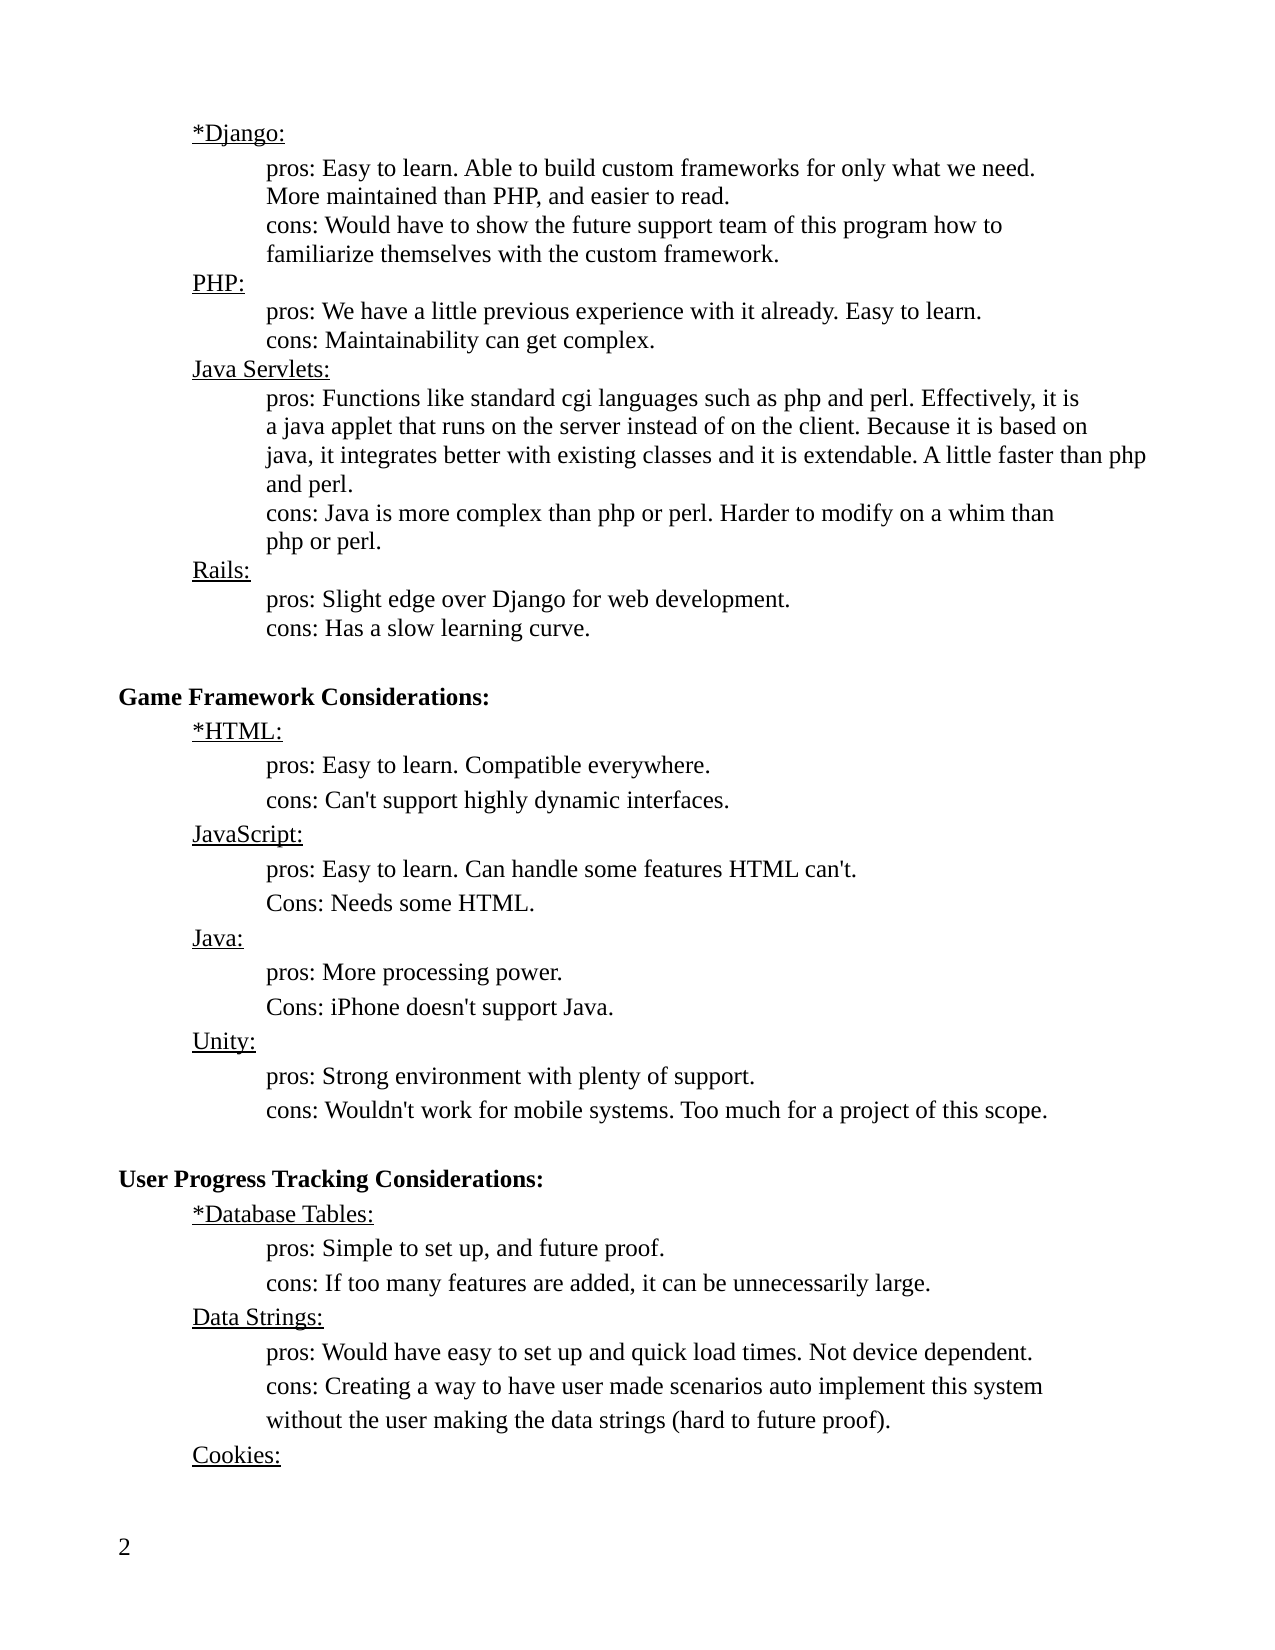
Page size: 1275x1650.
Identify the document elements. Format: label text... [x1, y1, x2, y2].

text *HTML: [118, 716, 1157, 745]
text cons: Creating a way to have user made scenarios auto implement this system without the user making the data strings (hard to future proof). [118, 1371, 1157, 1434]
text pros: Would have easy to set up and quick load times. Not device dependent. [118, 1337, 1157, 1365]
text PHP: [118, 268, 1157, 296]
text pros: Functions like standard cgi languages such as php and perl. Effectively, it is a java applet that runs on the server instead of on the client. Because it is based on java, it integrates better with existing classes and it is extendable. A little faster than php and perl. [118, 383, 1157, 498]
text *Django: [118, 118, 1157, 147]
text Cookies: [118, 1440, 1157, 1469]
text Unity: [118, 1026, 1157, 1055]
text cons: Maintainability can get complex. [118, 325, 1157, 354]
text User Progress Tracking Considerations: [118, 1164, 1157, 1193]
text Java: [118, 923, 1157, 952]
text cons: Would have to show the future support team of this program how to familiarize themselves with the custom framework. [118, 210, 1157, 268]
text *Database Tables: [118, 1199, 1157, 1227]
text pros: Easy to learn. Can handle some features HTML can't. [118, 854, 1157, 883]
text pros: Simple to set up, and future proof. [118, 1233, 1157, 1262]
text Cons: Needs some HTML. [118, 888, 1157, 917]
text Game Framework Considerations: [118, 682, 1157, 710]
text Java Servlets: [118, 354, 1157, 383]
text pros: Easy to learn. Able to build custom frameworks for only what we need. More maintained than PHP, and easier to read. [118, 153, 1157, 210]
text cons: Java is more complex than php or perl. Harder to modify on a whim than php or perl. [118, 498, 1157, 555]
text pros: We have a little previous experience with it already. Easy to learn. [118, 296, 1157, 325]
text pros: Easy to learn. Compatible everywhere. [118, 751, 1157, 779]
text cons: Wouldn't work for mobile systems. Too much for a project of this scope. [118, 1095, 1157, 1124]
text pros: Slight edge over Django for web development. [118, 584, 1157, 613]
text cons: If too many features are added, it can be unnecessarily large. [118, 1268, 1157, 1296]
text pros: Strong environment with plenty of support. [118, 1061, 1157, 1089]
text Rails: [118, 555, 1157, 584]
text cons: Has a slow learning curve. [118, 613, 1157, 641]
text cons: Can't support highly dynamic interfaces. [118, 785, 1157, 814]
text pros: More processing power. [118, 957, 1157, 986]
text JavaScript: [118, 819, 1157, 848]
text Data Strings: [118, 1302, 1157, 1331]
text Cons: iPhone doesn't support Java. [118, 992, 1157, 1021]
